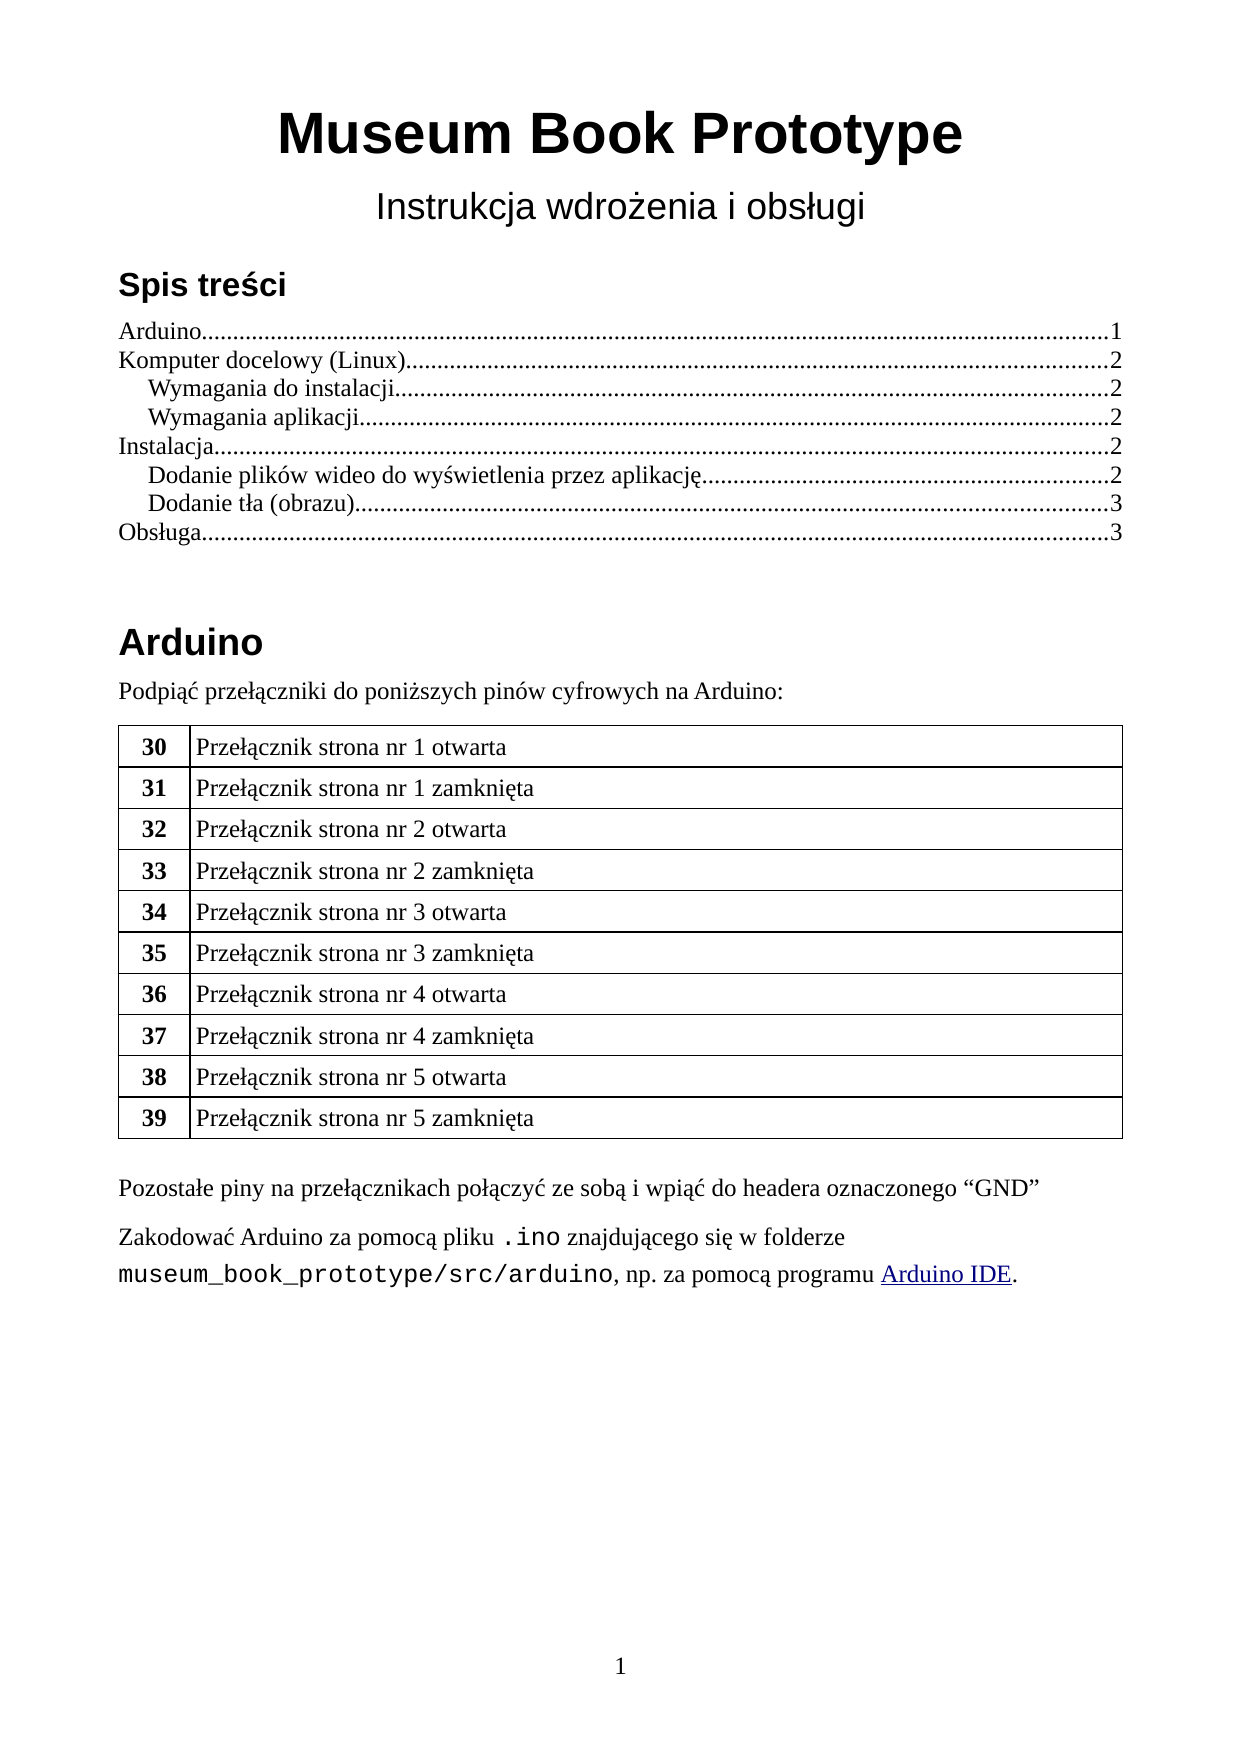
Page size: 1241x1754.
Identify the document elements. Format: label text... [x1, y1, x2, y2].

table_cell Przełącznik strona nr 1 zamknięta [191, 768, 1122, 808]
text Podpiąć przełączniki do poniższych pinów cyfrowych na Arduino: [118, 676, 1122, 705]
table_cell 34 [119, 891, 189, 931]
text Wymagania aplikacji 2 [148, 402, 1122, 431]
text Arduino 1 [118, 316, 1122, 345]
text Dodanie tła (obrazu) 3 [148, 488, 1122, 517]
table_cell Przełącznik strona nr 2 zamknięta [191, 850, 1122, 890]
table_header Przełącznik strona nr 1 otwarta [191, 726, 1122, 766]
table_cell Przełącznik strona nr 4 zamknięta [191, 1015, 1122, 1055]
table_cell 38 [119, 1056, 189, 1096]
text Instalacja 2 [118, 431, 1122, 460]
text Obsługa 3 [118, 517, 1122, 546]
table_cell 35 [119, 933, 189, 973]
text Pozostałe piny na przełącznikach połączyć ze sobą i wpiąć do headera oznaczonego “GND” [118, 1139, 1122, 1202]
text Zakodować Arduino za pomocą pliku .ino znajdującego się w folderze museum_book_prototype/src/arduino, np. za pomocą programu Arduino IDE. [118, 1222, 1122, 1290]
table_cell 31 [119, 768, 189, 808]
table_cell 33 [119, 850, 189, 890]
title Museum Book Prototype [118, 98, 1122, 166]
text Dodanie plików wideo do wyświetlenia przez aplikację 2 [148, 460, 1122, 488]
table_cell 32 [119, 809, 189, 849]
text Komputer docelowy (Linux) 2 [118, 345, 1122, 373]
table_cell Przełącznik strona nr 2 otwarta [191, 809, 1122, 849]
table_header 30 [119, 726, 189, 766]
table_cell Przełącznik strona nr 5 zamknięta [191, 1098, 1122, 1138]
table_cell 36 [119, 974, 189, 1014]
subtitle Instrukcja wdrożenia i obsługi [118, 184, 1122, 227]
table_cell Przełącznik strona nr 5 otwarta [191, 1056, 1122, 1096]
subtitle Arduino [118, 620, 1122, 664]
table_cell Przełącznik strona nr 3 zamknięta [191, 933, 1122, 973]
text Wymagania do instalacji 2 [148, 373, 1122, 402]
table_cell Przełącznik strona nr 4 otwarta [191, 974, 1122, 1014]
subtitle Spis treści [118, 265, 1122, 303]
table_cell Przełącznik strona nr 3 otwarta [191, 891, 1122, 931]
table_cell 39 [119, 1098, 189, 1138]
table_cell 37 [119, 1015, 189, 1055]
